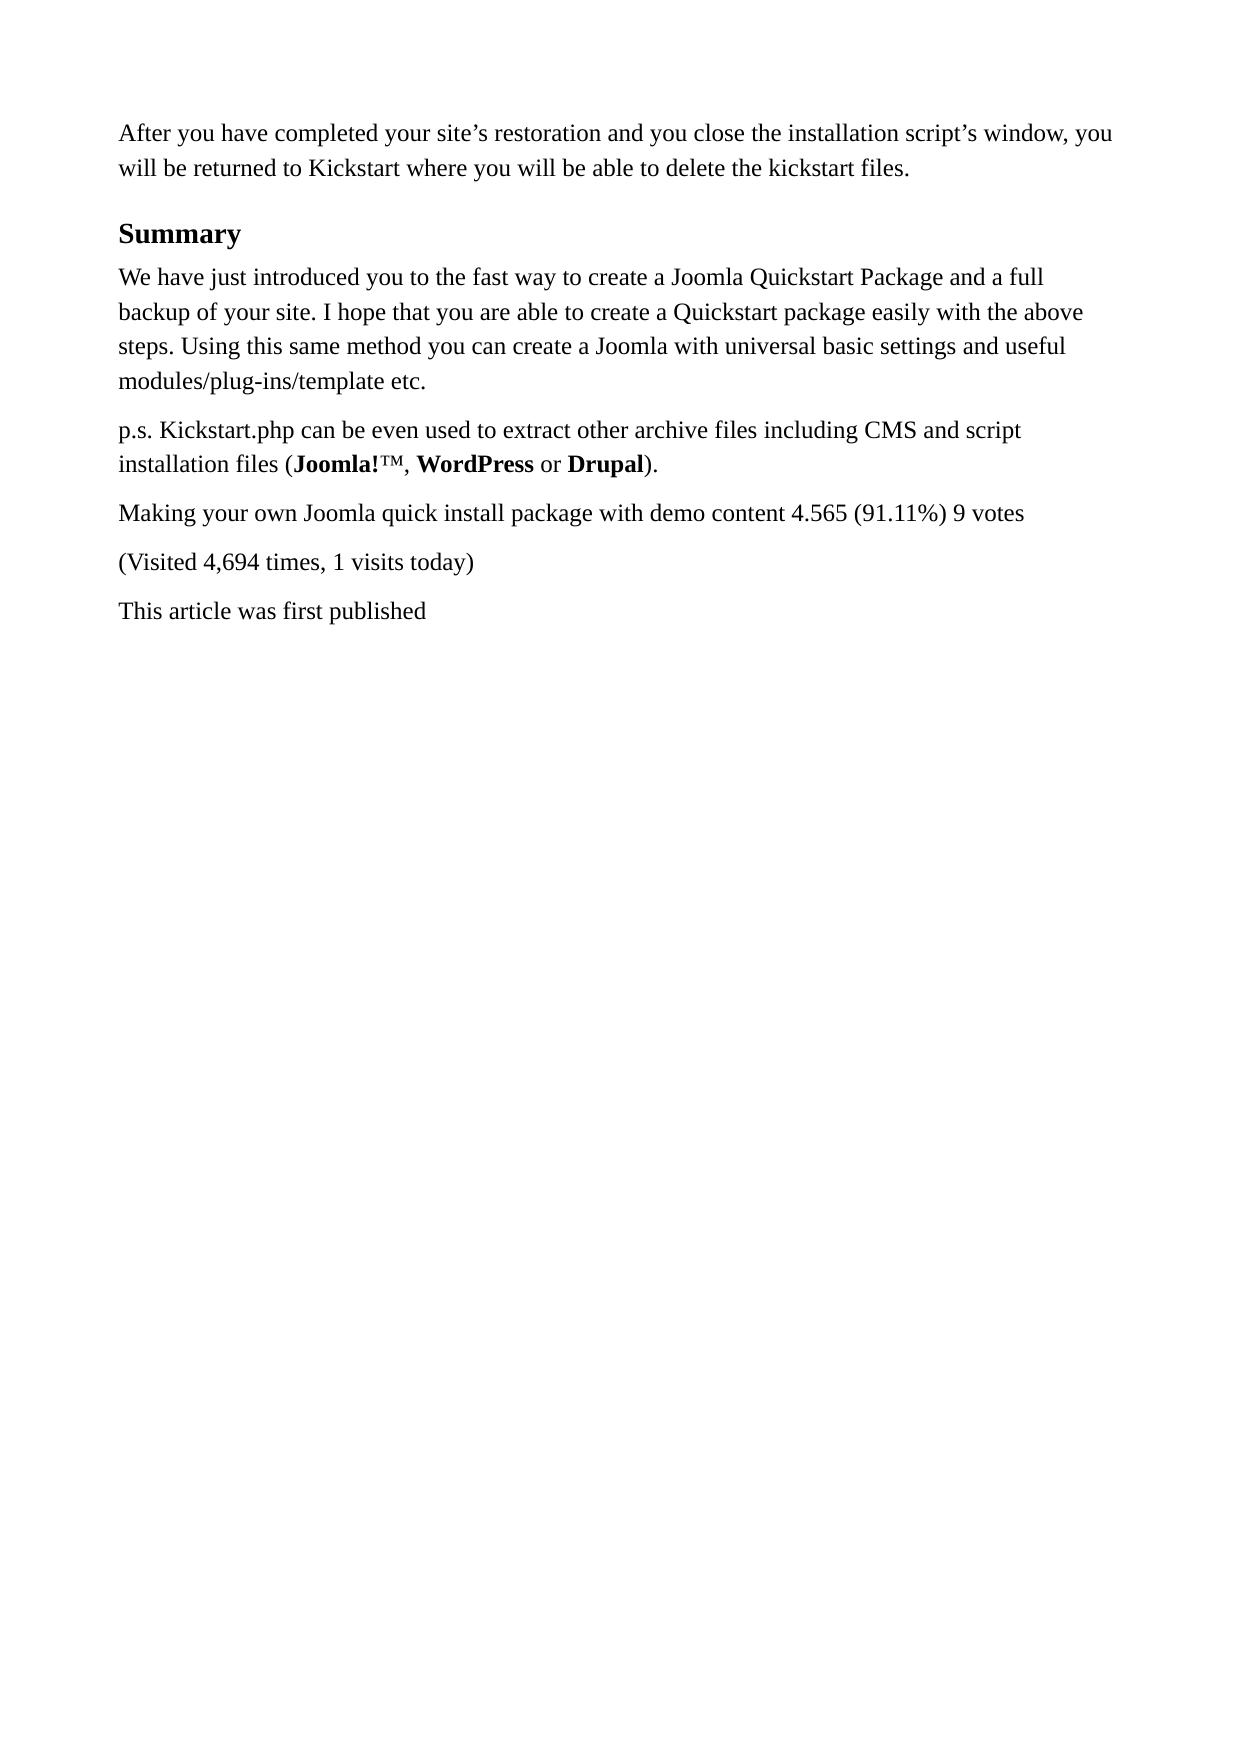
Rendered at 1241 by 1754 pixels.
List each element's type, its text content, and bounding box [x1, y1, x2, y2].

text This article was first published [118, 596, 1122, 625]
text Making your own Joomla quick install package with demo content 4.565 (91.11%) 9 votes [118, 498, 1122, 527]
text (Visited 4,694 times, 1 visits today) [118, 547, 1122, 576]
text p.s. Kickstart.php can be even used to extract other archive files including CMS and script installation files (Joomla!™, WordPress or Drupal). [118, 415, 1122, 478]
text We have just introduced you to the fast way to create a Joomla Quickstart Package and a full backup of your site. I hope that you are able to create a Quickstart package easily with the above steps. Using this same method you can create a Joomla with universal basic settings and useful modules/plug-ins/template etc. [118, 262, 1122, 394]
subtitle Summary [118, 216, 1122, 250]
text After you have completed your site’s restoration and you close the installation script’s window, you will be returned to Kickstart where you will be able to delete the kickstart files. [118, 118, 1122, 181]
